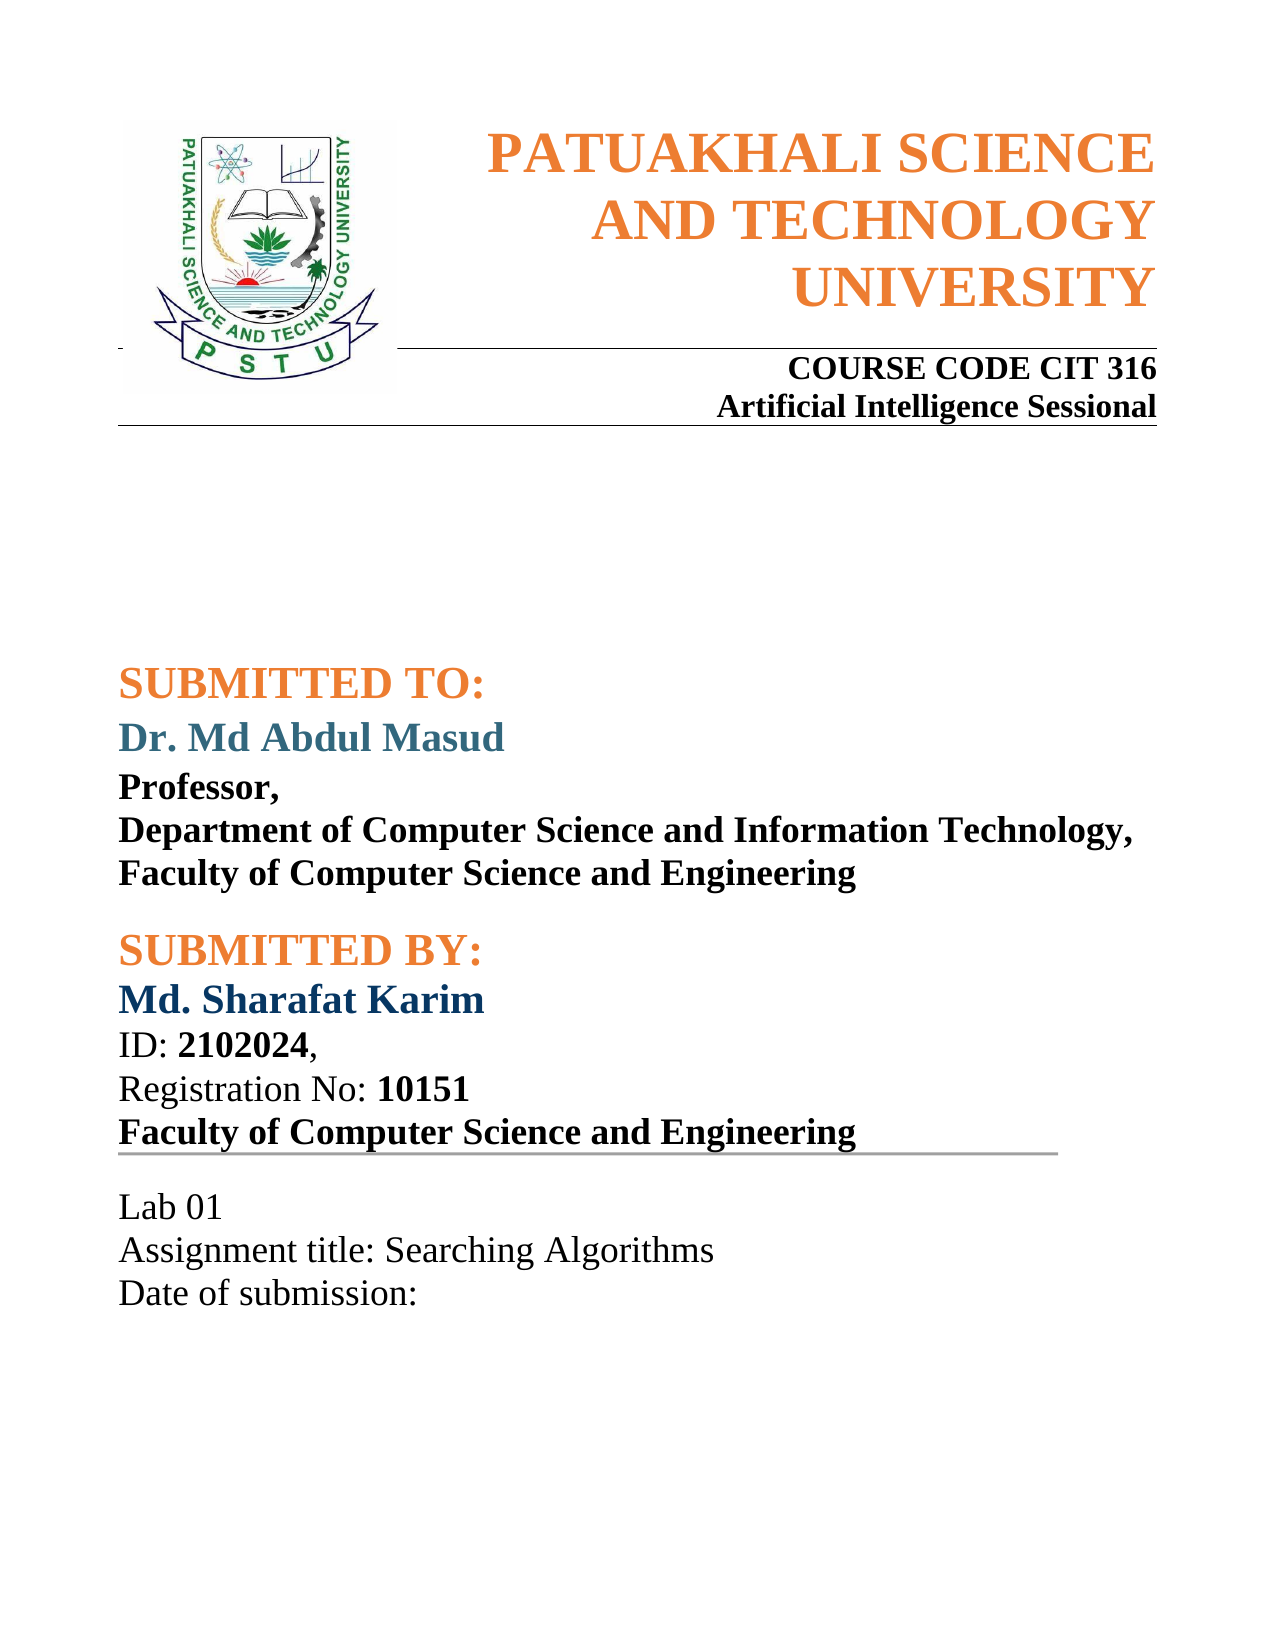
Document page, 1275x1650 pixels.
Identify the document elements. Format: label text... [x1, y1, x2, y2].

picture [122, 120, 398, 395]
text ID: 2102024, [118, 1023, 1157, 1066]
text Registration No: 10151 [118, 1066, 1157, 1109]
text COURSE CODE CIT 316 [398, 349, 1157, 386]
text PATUAKHALI SCIENCE AND TECHNOLOGY UNIVERSITY [118, 118, 1157, 319]
text Lab 01 [118, 1184, 1157, 1227]
text Assignment title: Searching Algorithms [118, 1227, 1157, 1271]
text Faculty of Computer Science and Engineering [118, 1109, 1157, 1152]
subtitle Professor, Department of Computer Science and Information Technology, [118, 764, 1157, 850]
text Md. Sharafat Karim [118, 975, 1157, 1023]
text SUBMITTED TO: [118, 655, 1157, 708]
text Artificial Intelligence Sessional [118, 386, 1157, 425]
text Faculty of Computer Science and Engineering [118, 850, 1157, 893]
text Date of submission: [118, 1271, 1157, 1314]
text SUBMITTED BY: [118, 922, 1157, 975]
subtitle Dr. Md Abdul Masud [118, 712, 1157, 760]
